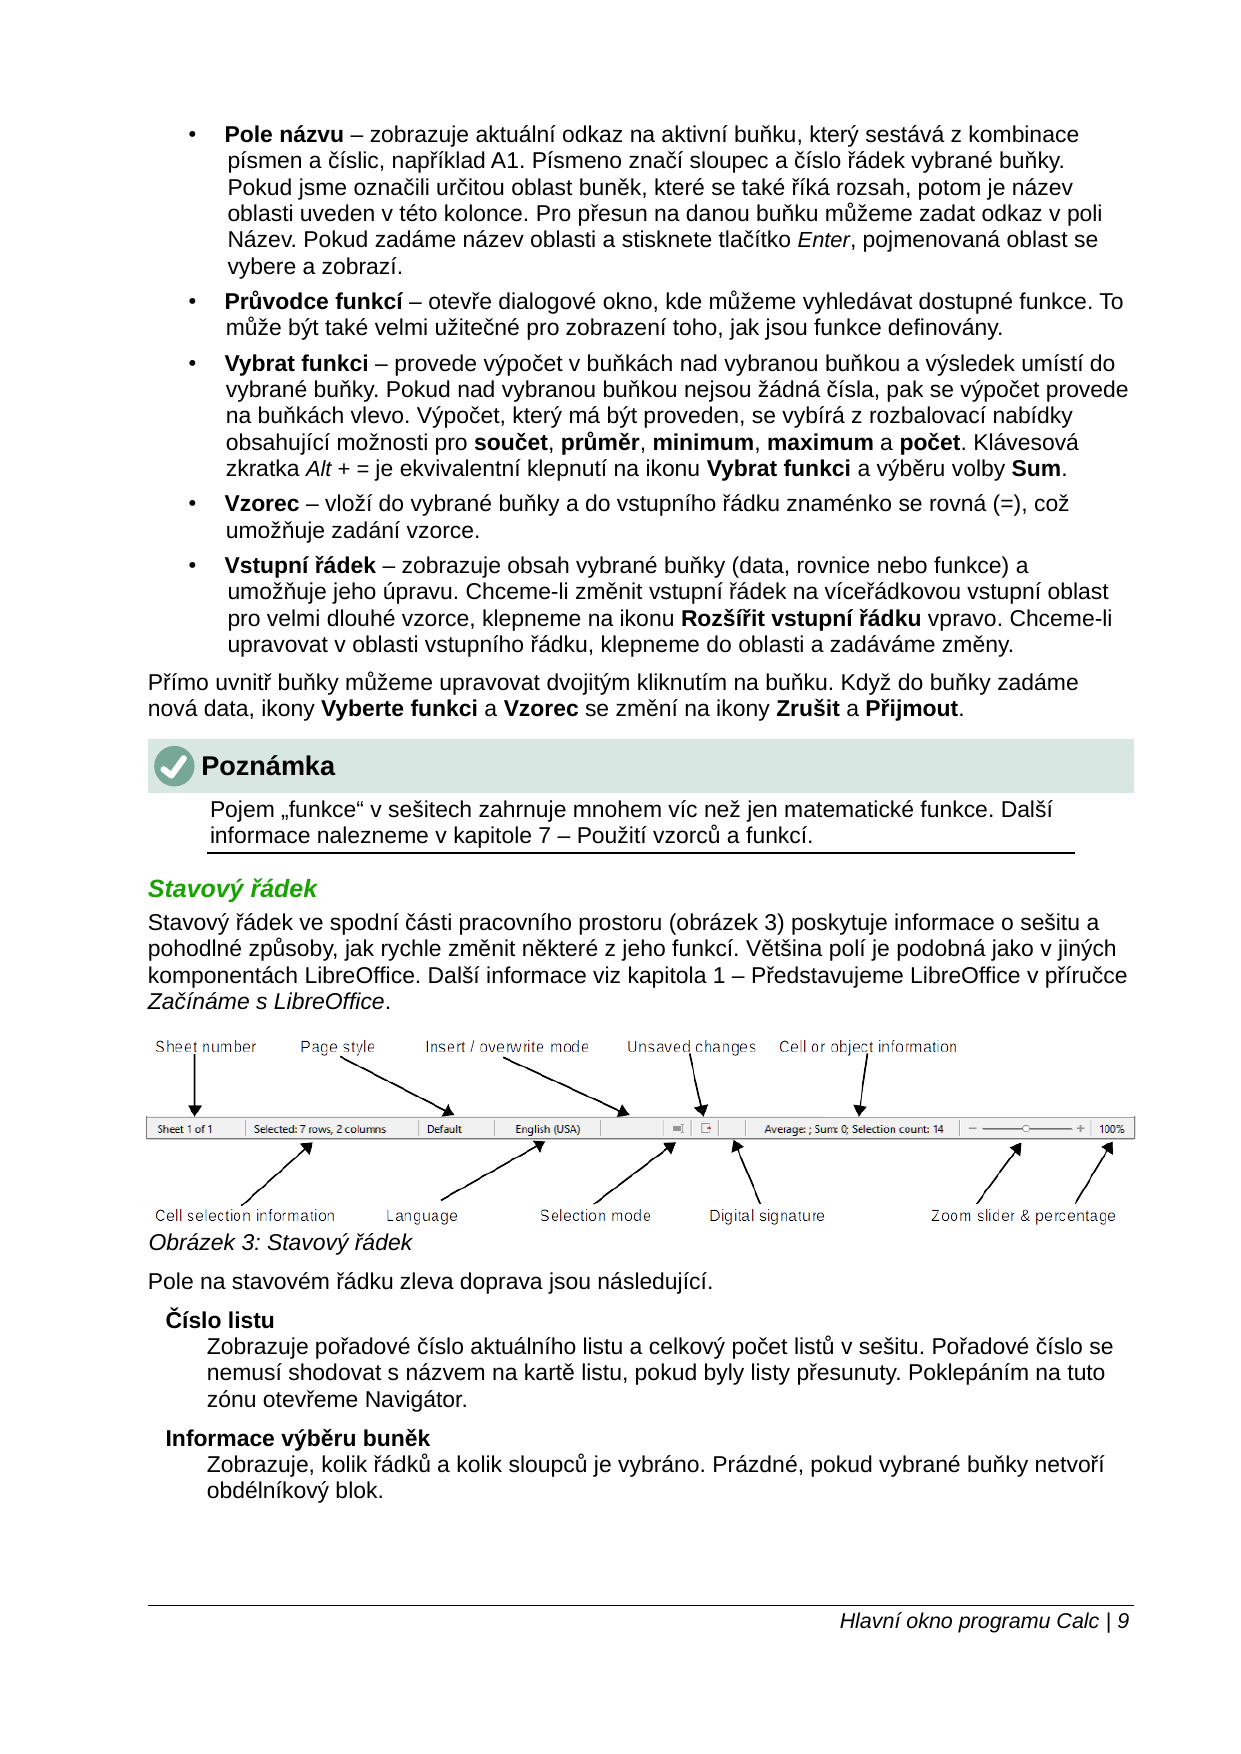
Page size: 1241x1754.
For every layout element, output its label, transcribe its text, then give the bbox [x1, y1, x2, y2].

text Číslo listu [165, 1307, 1134, 1333]
list Vybrat funkci – provede výpočet v buňkách nad vybranou buňkou a výsledek umístí do vybrané buňky. Pokud nad vybranou buňkou nejsou žádná čísla, pak se výpočet provede na buňkách vlevo. Výpočet, který má být proveden, se vybírá z rozbalovací nabídky obsahující možnosti pro součet, průměr, minimum, maximum a počet. Klávesová zkratka Alt + = je ekvivalentní klepnutí na ikonu Vybrat funkci a výběru volby Sum. [185, 347, 1134, 481]
text Stavový řádek ve spodní části pracovního prostoru (obrázek 3) poskytuje informace o sešitu a pohodlné způsoby, jak rychle změnit některé z jeho funkcí. Většina polí je podobná jako v jiných komponentách LibreOffice. Další informace viz kapitola 1 – Představujeme LibreOffice v příručce Začínáme s LibreOffice. [148, 909, 1134, 1014]
text Zobrazuje, kolik řádků a kolik sloupců je vybráno. Prázdné, pokud vybrané buňky netvoří obdélníkový blok. [207, 1451, 1134, 1503]
text Pole na stavovém řádku zleva doprava jsou následující. [148, 1268, 1134, 1294]
list Pole názvu – zobrazuje aktuální odkaz na aktivní buňku, který sestává z kombinace písmen a číslic, například A1. Písmeno značí sloupec a číslo řádek vybrané buňky. Pokud jsme označili určitou oblast buněk, které se také říká rozsah, potom je název oblasti uveden v této kolonce. Pro přesun na danou buňku můžeme zadat odkaz v poli Název. Pokud zadáme název oblasti a stisknete tlačítko Enter, pojmenovaná oblast se vybere a zobrazí. [185, 118, 1134, 279]
text Informace výběru buněk [165, 1424, 1134, 1451]
subtitle Stavový řádek [148, 874, 1134, 903]
list Vstupní řádek – zobrazuje obsah vybrané buňky (data, rovnice nebo funkce) a umožňuje jeho úpravu. Chceme-li změnit vstupní řádek na víceřádkovou vstupní oblast pro velmi dlouhé vzorce, klepneme na ikonu Rozšířit vstupní řádku vpravo. Chceme-li upravovat v oblasti vstupního řádku, klepneme do oblasti a zadáváme změny. [185, 549, 1134, 660]
list Vzorec – vloží do vybrané buňky a do vstupního řádku znaménko se rovná (=), což umožňuje zadání vzorce. [185, 487, 1134, 543]
picture [145, 1026, 1136, 1230]
text Zobrazuje pořadové číslo aktuálního listu a celkový počet listů v sešitu. Pořadové číslo se nemusí shodovat s názvem na kartě listu, pokud byly listy přesunuty. Poklepáním na tuto zónu otevřeme Navigátor. [207, 1333, 1134, 1412]
list Průvodce funkcí – otevře dialogové okno, kde můžeme vyhledávat dostupné funkce. To může být také velmi užitečné pro zobrazení toho, jak jsou funkce definovány. [185, 285, 1134, 341]
text Přímo uvnitř buňky můžeme upravovat dvojitým kliknutím na buňku. Když do buňky zadáme nová data, ikony Vyberte funkci a Vzorec se změní na ikony Zrušit a Přijmout. [148, 669, 1134, 722]
text Obrázek 3: Stavový řádek [148, 1230, 1133, 1256]
subtitle Poznámka [148, 739, 1134, 793]
text Pojem „funkce“ v sešitech zahrnuje mnohem víc než jen matematické funkce. Další informace nalezneme v kapitole 7 – Použití vzorců a funkcí. [207, 793, 1075, 852]
